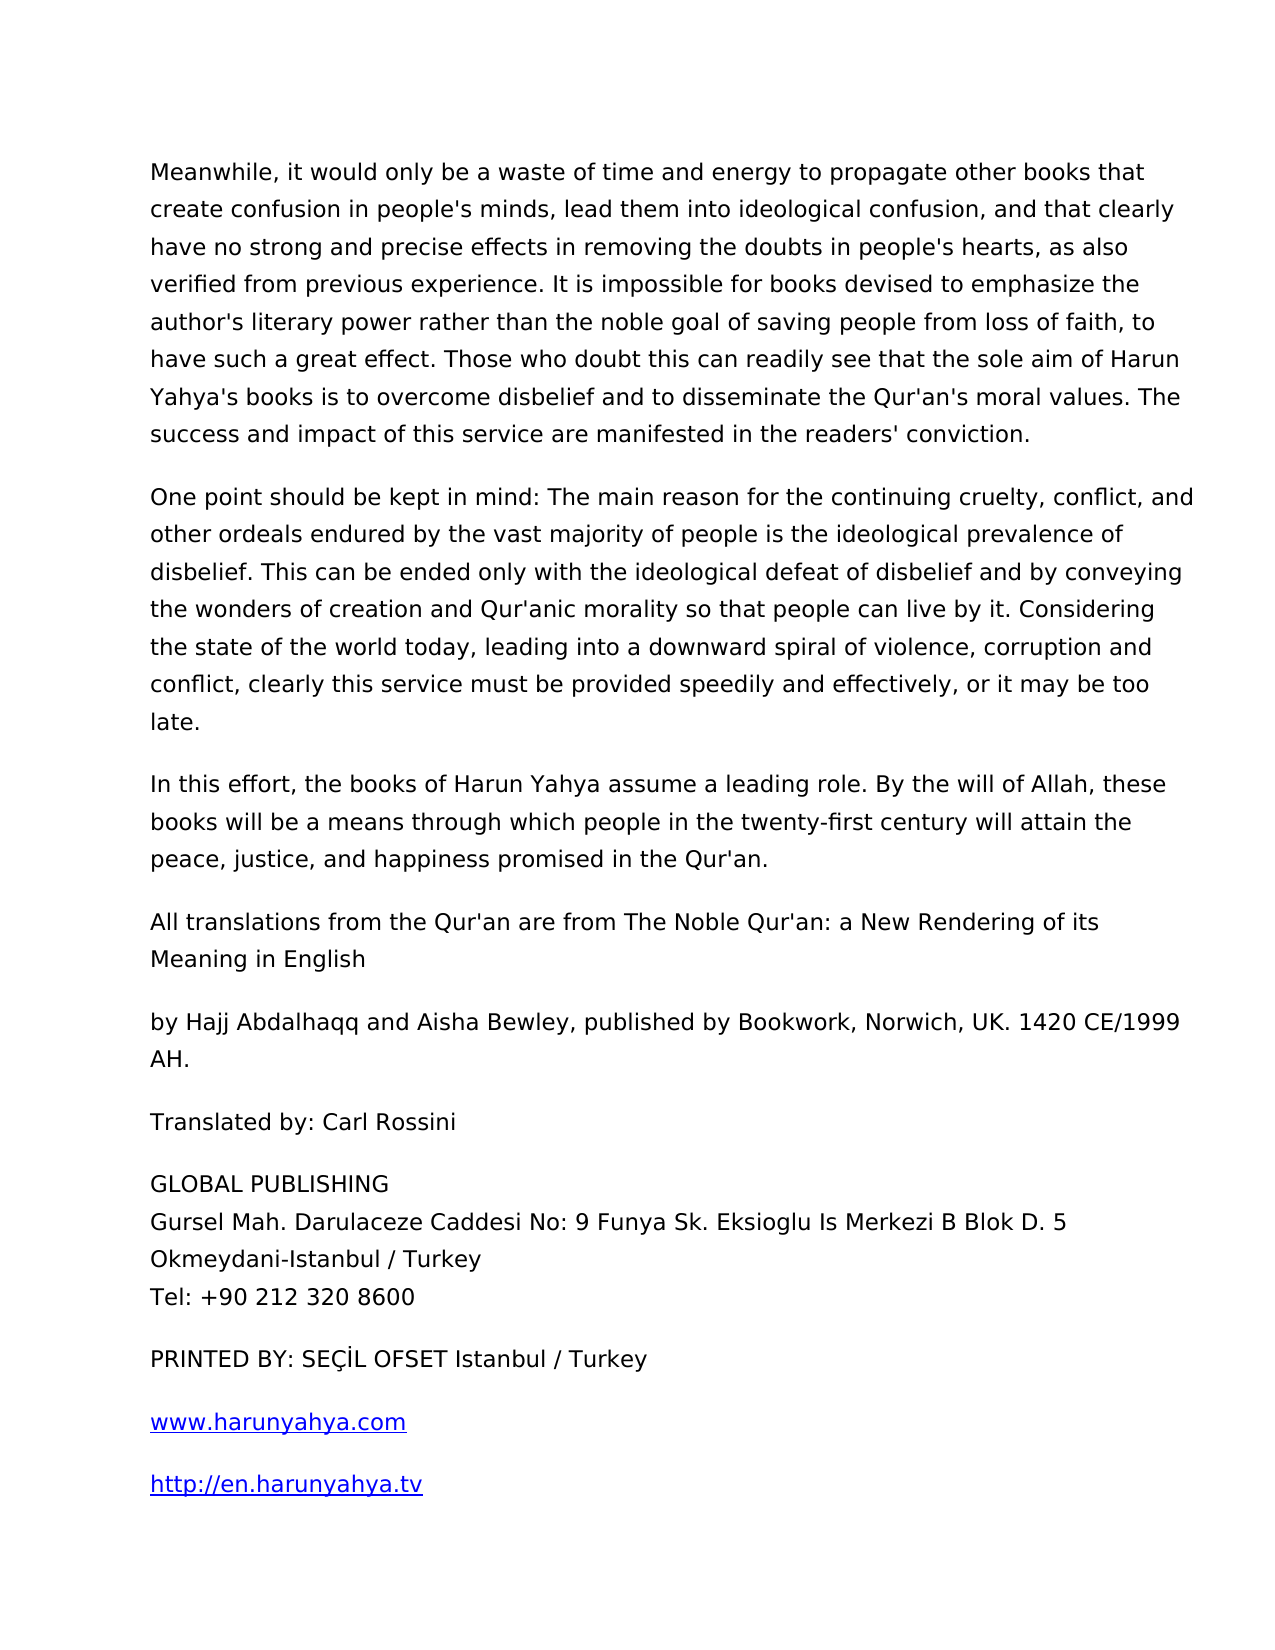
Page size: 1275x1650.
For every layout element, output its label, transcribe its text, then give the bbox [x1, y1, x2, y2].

text In this effort, the books of Harun Yahya assume a leading role. By the will of Allah, these books will be a means through which people in the twenty-first century will attain the peace, justice, and happiness promised in the Qur'an. [150, 762, 1200, 875]
text Translated by: Carl Rossini [150, 1100, 1200, 1137]
text All translations from the Qur'an are from The Noble Qur'an: a New Rendering of its Meaning in English [150, 900, 1200, 975]
text PRINTED BY: SEÇİL OFSET Istanbul / Turkey [150, 1337, 1200, 1375]
text Meanwhile, it would only be a waste of time and energy to propagate other books that create confusion in people's minds, lead them into ideological confusion, and that clearly have no strong and precise effects in removing the doubts in people's hearts, as also verified from previous experience. It is impossible for books devised to emphasize the author's literary power rather than the noble goal of saving people from loss of faith, to have such a great effect. Those who doubt this can readily see that the sole aim of Harun Yahya's books is to overcome disbelief and to disseminate the Qur'an's moral values. The success and impact of this service are manifested in the readers' conviction. [150, 150, 1200, 450]
text by Hajj Abdalhaqq and Aisha Bewley, published by Bookwork, Norwich, UK. 1420 CE/1999 AH. [150, 1000, 1200, 1075]
text GLOBAL PUBLISHING Gursel Mah. Darulaceze Caddesi No: 9 Funya Sk. Eksioglu Is Merkezi B Blok D. 5 Okmeydani-Istanbul / Turkey Tel: +90 212 320 8600 [150, 1162, 1200, 1312]
text www.harunyahya.com [150, 1400, 1200, 1437]
text http://en.harunyahya.tv [150, 1462, 1200, 1500]
text One point should be kept in mind: The main reason for the continuing cruelty, conflict, and other ordeals endured by the vast majority of people is the ideological prevalence of disbelief. This can be ended only with the ideological defeat of disbelief and by conveying the wonders of creation and Qur'anic morality so that people can live by it. Considering the state of the world today, leading into a downward spiral of violence, corruption and conflict, clearly this service must be provided speedily and effectively, or it may be too late. [150, 475, 1200, 737]
